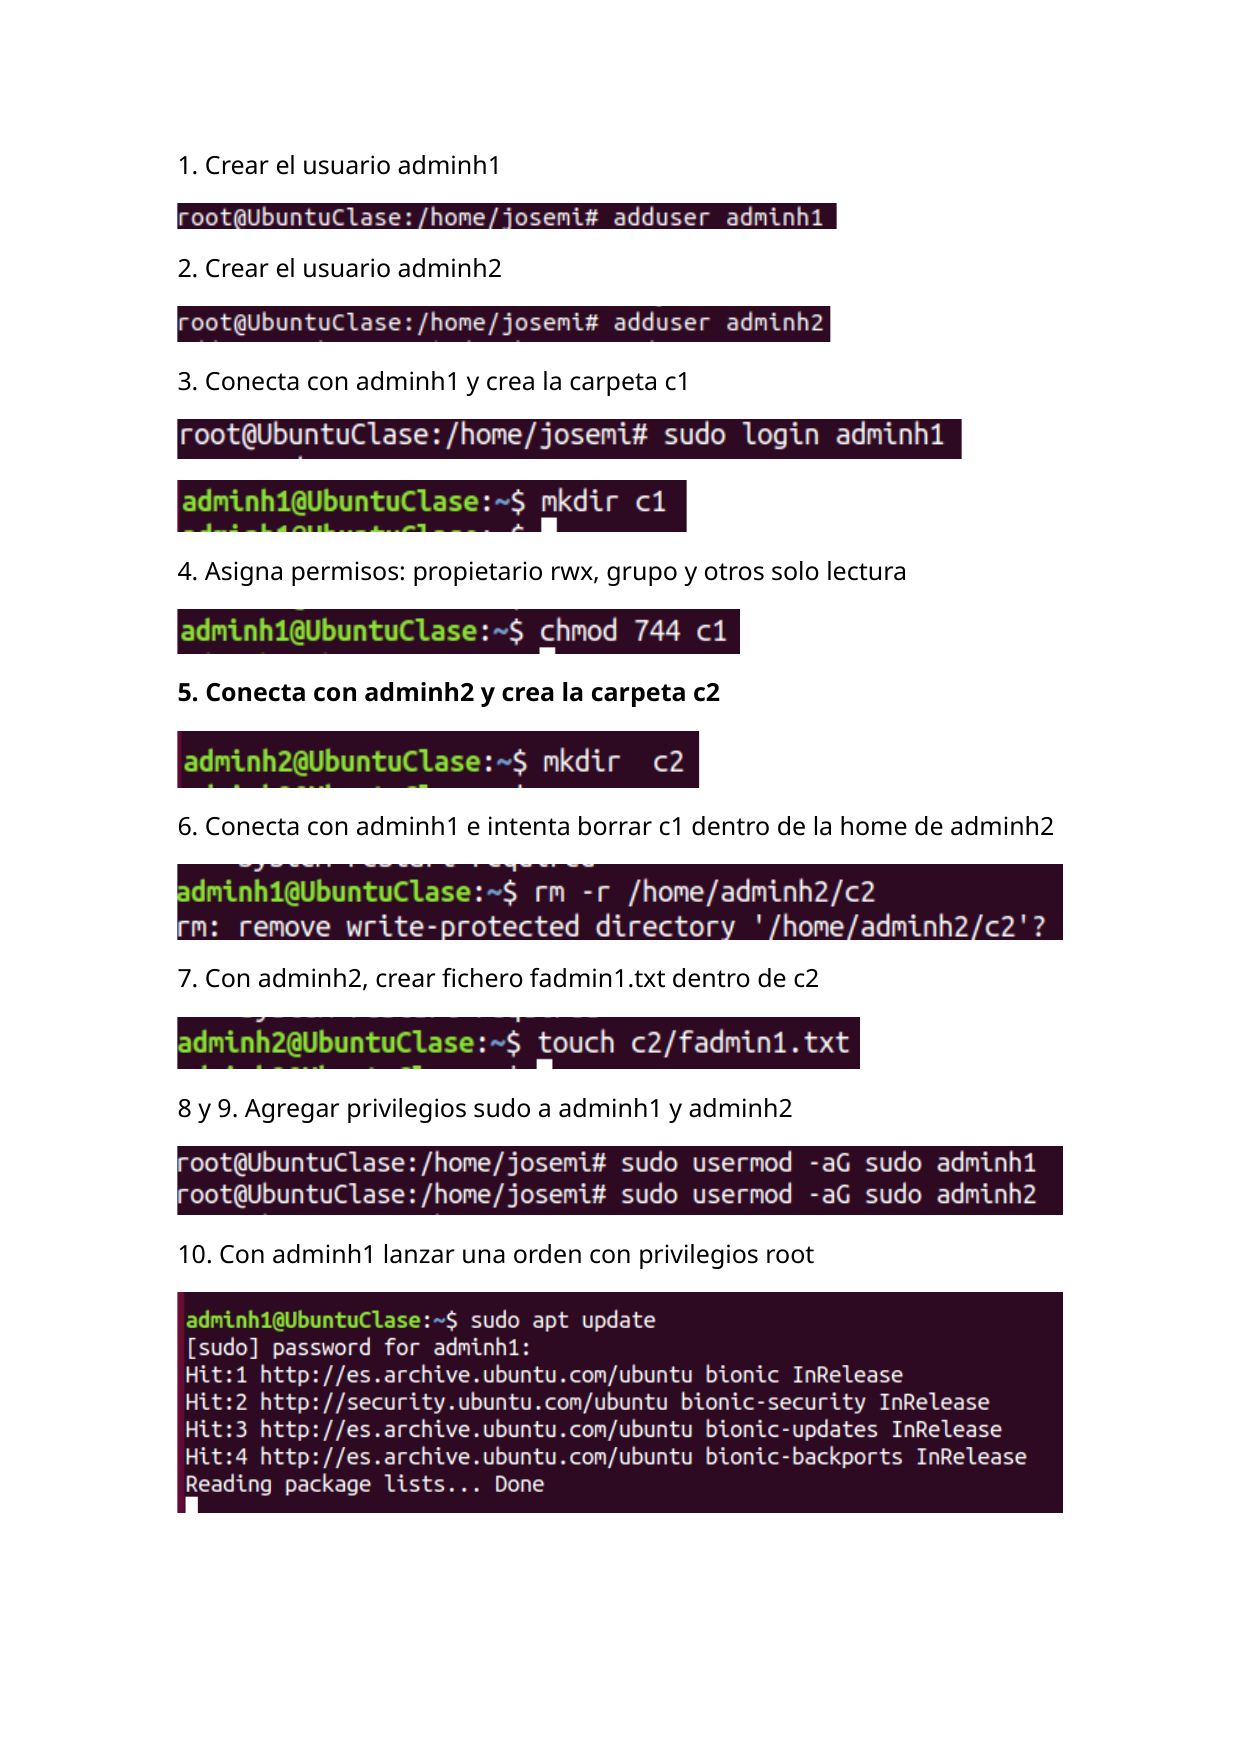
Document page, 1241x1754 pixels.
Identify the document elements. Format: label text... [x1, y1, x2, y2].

text 2. Crear el usuario adminh2 [177, 250, 1063, 284]
text 1. Crear el usuario adminh1 [177, 148, 1063, 182]
text 3. Conecta con adminh1 y crea la carpeta c1 [177, 364, 1063, 398]
text 7. Con adminh2, crear fichero fadmin1.txt dentro de c2 [177, 961, 1063, 995]
text 6. Conecta con adminh1 e intenta borrar c1 dentro de la home de adminh2 [177, 809, 1063, 843]
text 4. Asigna permisos: propietario rwx, grupo y otros solo lectura [177, 554, 1063, 588]
text 5. Conecta con adminh2 y crea la carpeta c2 [177, 675, 1063, 709]
text 10. Con adminh1 lanzar una orden con privilegios root [177, 1237, 1063, 1271]
text 8 y 9. Agregar privilegios sudo a adminh1 y adminh2 [177, 1090, 1063, 1124]
